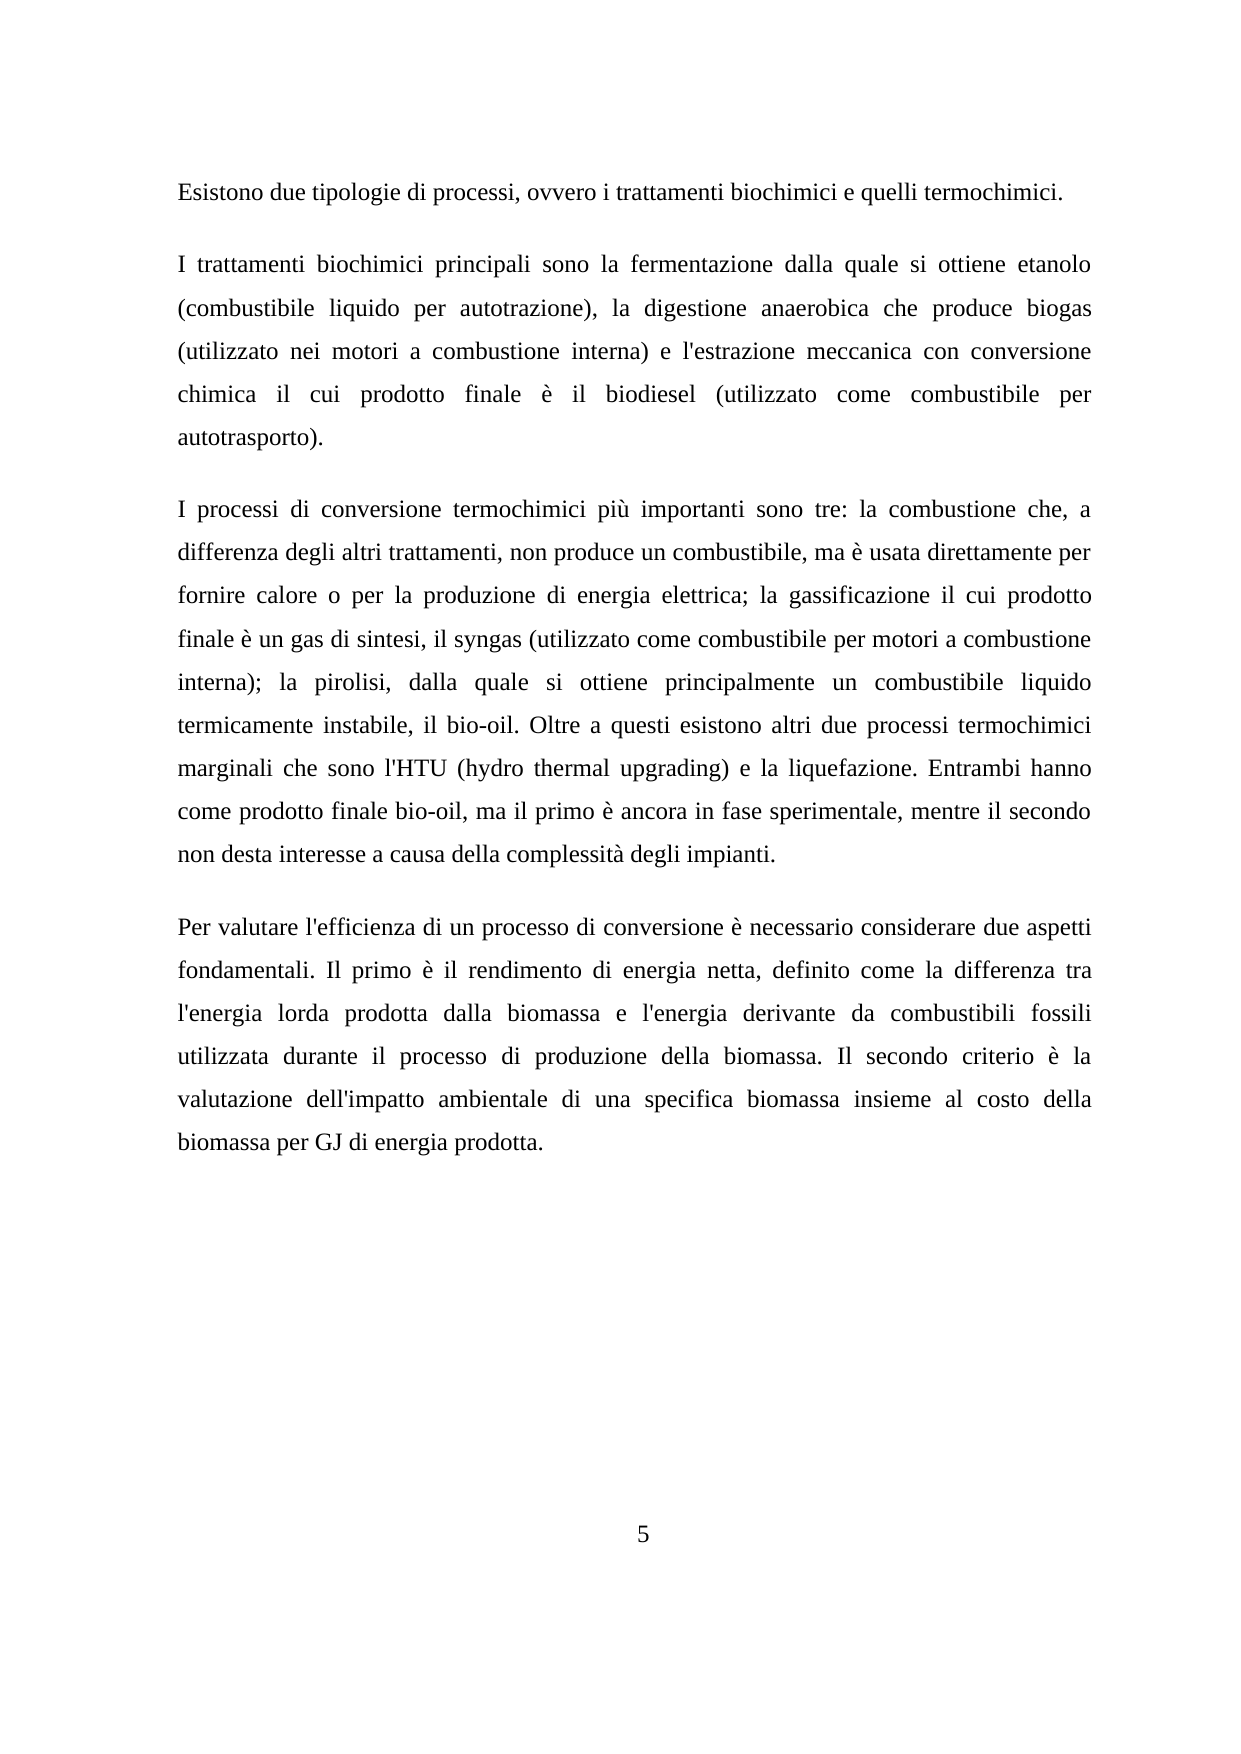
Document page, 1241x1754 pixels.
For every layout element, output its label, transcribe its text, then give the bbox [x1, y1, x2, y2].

text Esistono due tipologie di processi, ovvero i trattamenti biochimici e quelli termochimici. [177, 177, 1093, 206]
text Per valutare l'efficienza di un processo di conversione è necessario considerare due aspetti fondamentali. Il primo è il rendimento di energia netta, definito come la differenza tra l'energia lorda prodotta dalla biomassa e l'energia derivante da combustibili fossili utilizzata durante il processo di produzione della biomassa. Il secondo criterio è la valutazione dell'impatto ambientale di una specifica biomassa insieme al costo della biomassa per GJ di energia prodotta. [177, 912, 1093, 1156]
text I processi di conversione termochimici più importanti sono tre: la combustione che, a differenza degli altri trattamenti, non produce un combustibile, ma è usata direttamente per fornire calore o per la produzione di energia elettrica; la gassificazione il cui prodotto finale è un gas di sintesi, il syngas (utilizzato come combustibile per motori a combustione interna); la pirolisi, dalla quale si ottiene principalmente un combustibile liquido termicamente instabile, il bio-oil. Oltre a questi esistono altri due processi termochimici marginali che sono l'HTU (hydro thermal upgrading) e la liquefazione. Entrambi hanno come prodotto finale bio-oil, ma il primo è ancora in fase sperimentale, mentre il secondo non desta interesse a causa della complessità degli impianti. [177, 494, 1093, 868]
text I trattamenti biochimici principali sono la fermentazione dalla quale si ottiene etanolo (combustibile liquido per autotrazione), la digestione anaerobica che produce biogas (utilizzato nei motori a combustione interna) e l'estrazione meccanica con conversione chimica il cui prodotto finale è il biodiesel (utilizzato come combustibile per autotrasporto). [177, 249, 1093, 451]
